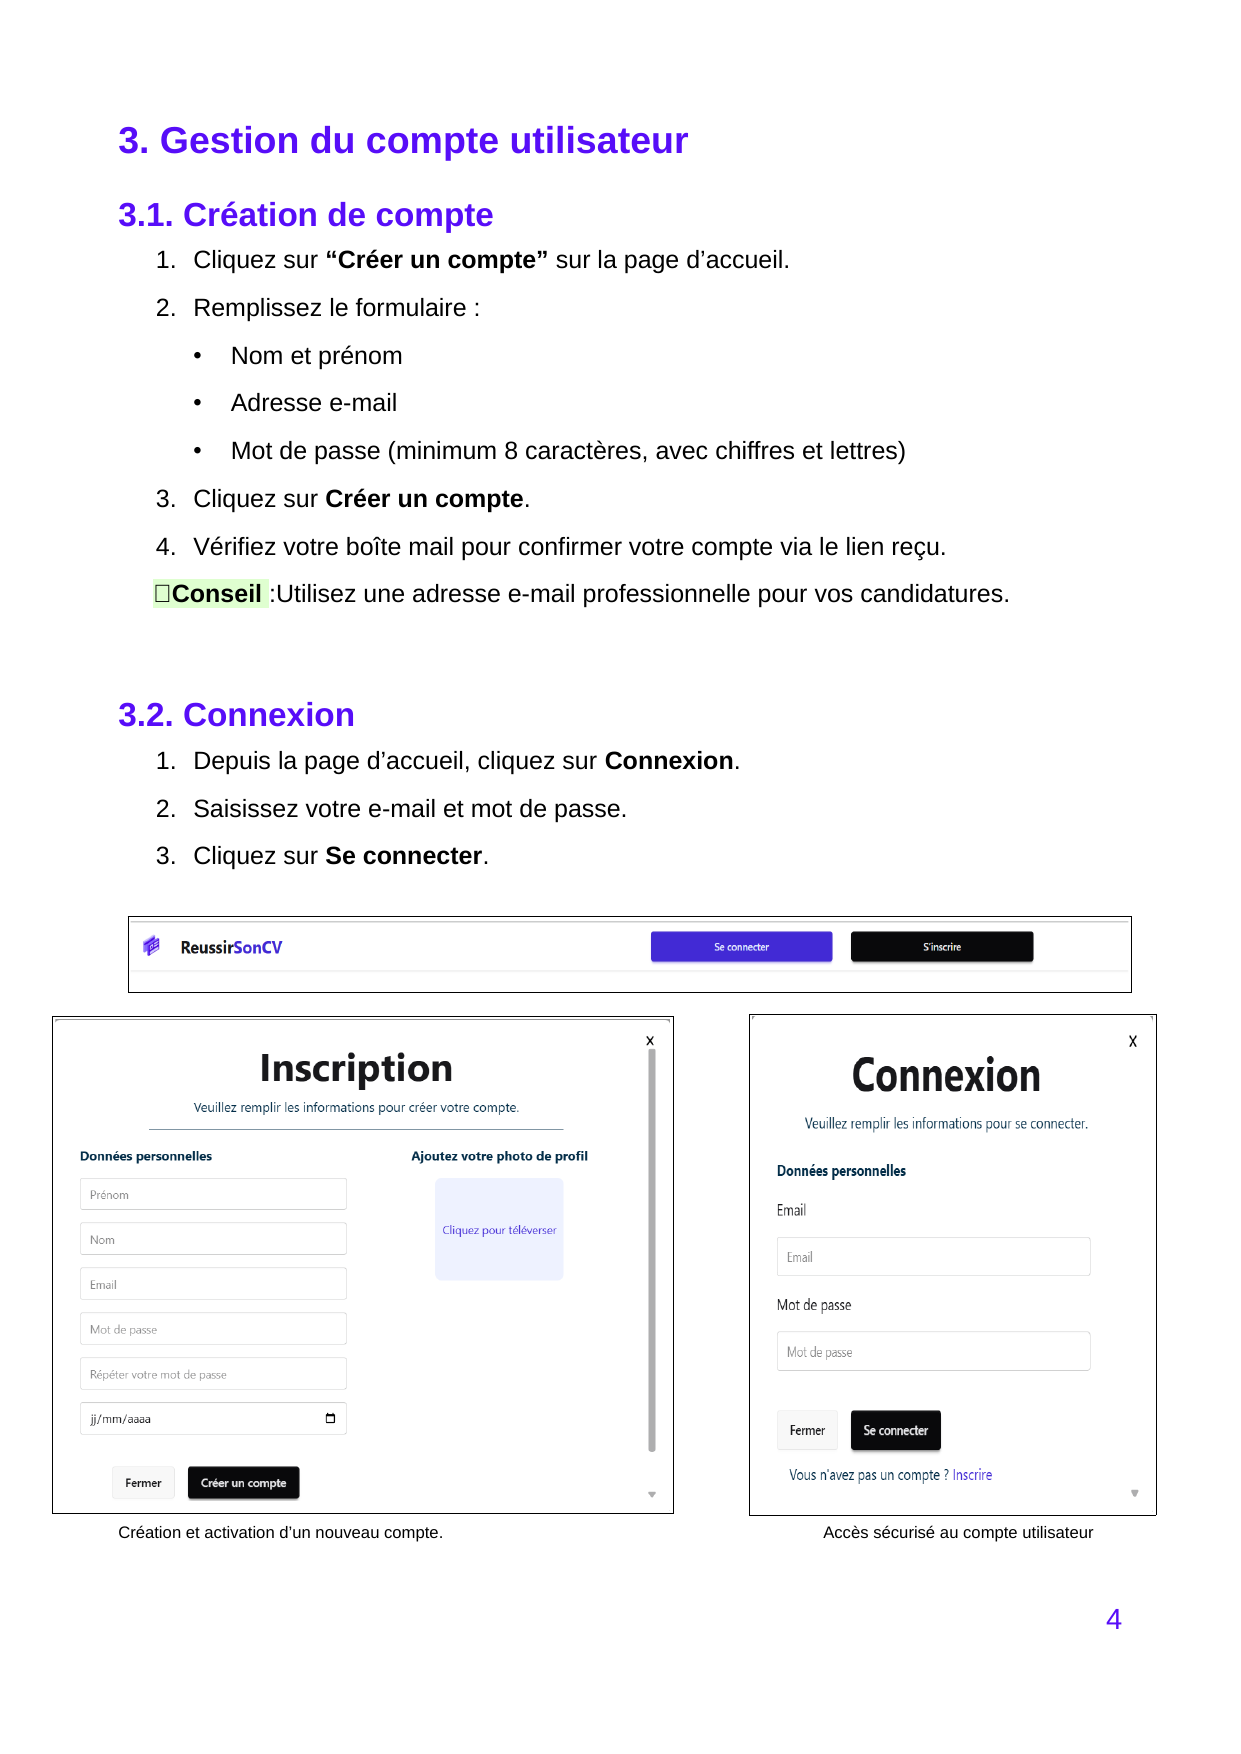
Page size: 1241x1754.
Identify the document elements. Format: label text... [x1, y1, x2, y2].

picture [130, 918, 1129, 990]
list Adresse e-mail [193, 388, 1122, 417]
list Cliquez sur Se connecter. [156, 841, 1122, 870]
subtitle 3. Gestion du compte utilisateur [118, 118, 1122, 161]
list Cliquez sur “Créer un compte” sur la page d’accueil. [156, 246, 1122, 274]
list Cliquez sur Créer un compte. [156, 484, 1122, 513]
picture [752, 1016, 1153, 1512]
list Saisissez votre e-mail et mot de passe. [156, 794, 1122, 822]
list Nom et prénom [193, 341, 1122, 369]
text [53, 1017, 673, 1513]
picture [55, 1019, 670, 1511]
subtitle 3.2. Connexion [118, 695, 1122, 733]
list Vérifiez votre boîte mail pour confirmer votre compte via le lien reçu. [156, 531, 1122, 560]
text Création et activation d’un nouveau compte. Accès sécurisé au compte utilisateur [118, 889, 1156, 1543]
list Mot de passe (minimum 8 caractères, avec chiffres et lettres) [193, 436, 1122, 465]
text 💡Conseil :Utilisez une adresse e-mail professionnelle pour vos candidatures. [118, 579, 1122, 608]
list Remplissez le formulaire : [156, 293, 1122, 322]
subtitle 3.1. Création de compte [118, 194, 1122, 233]
list Depuis la page d’accueil, cliquez sur Connexion. [156, 746, 1122, 775]
